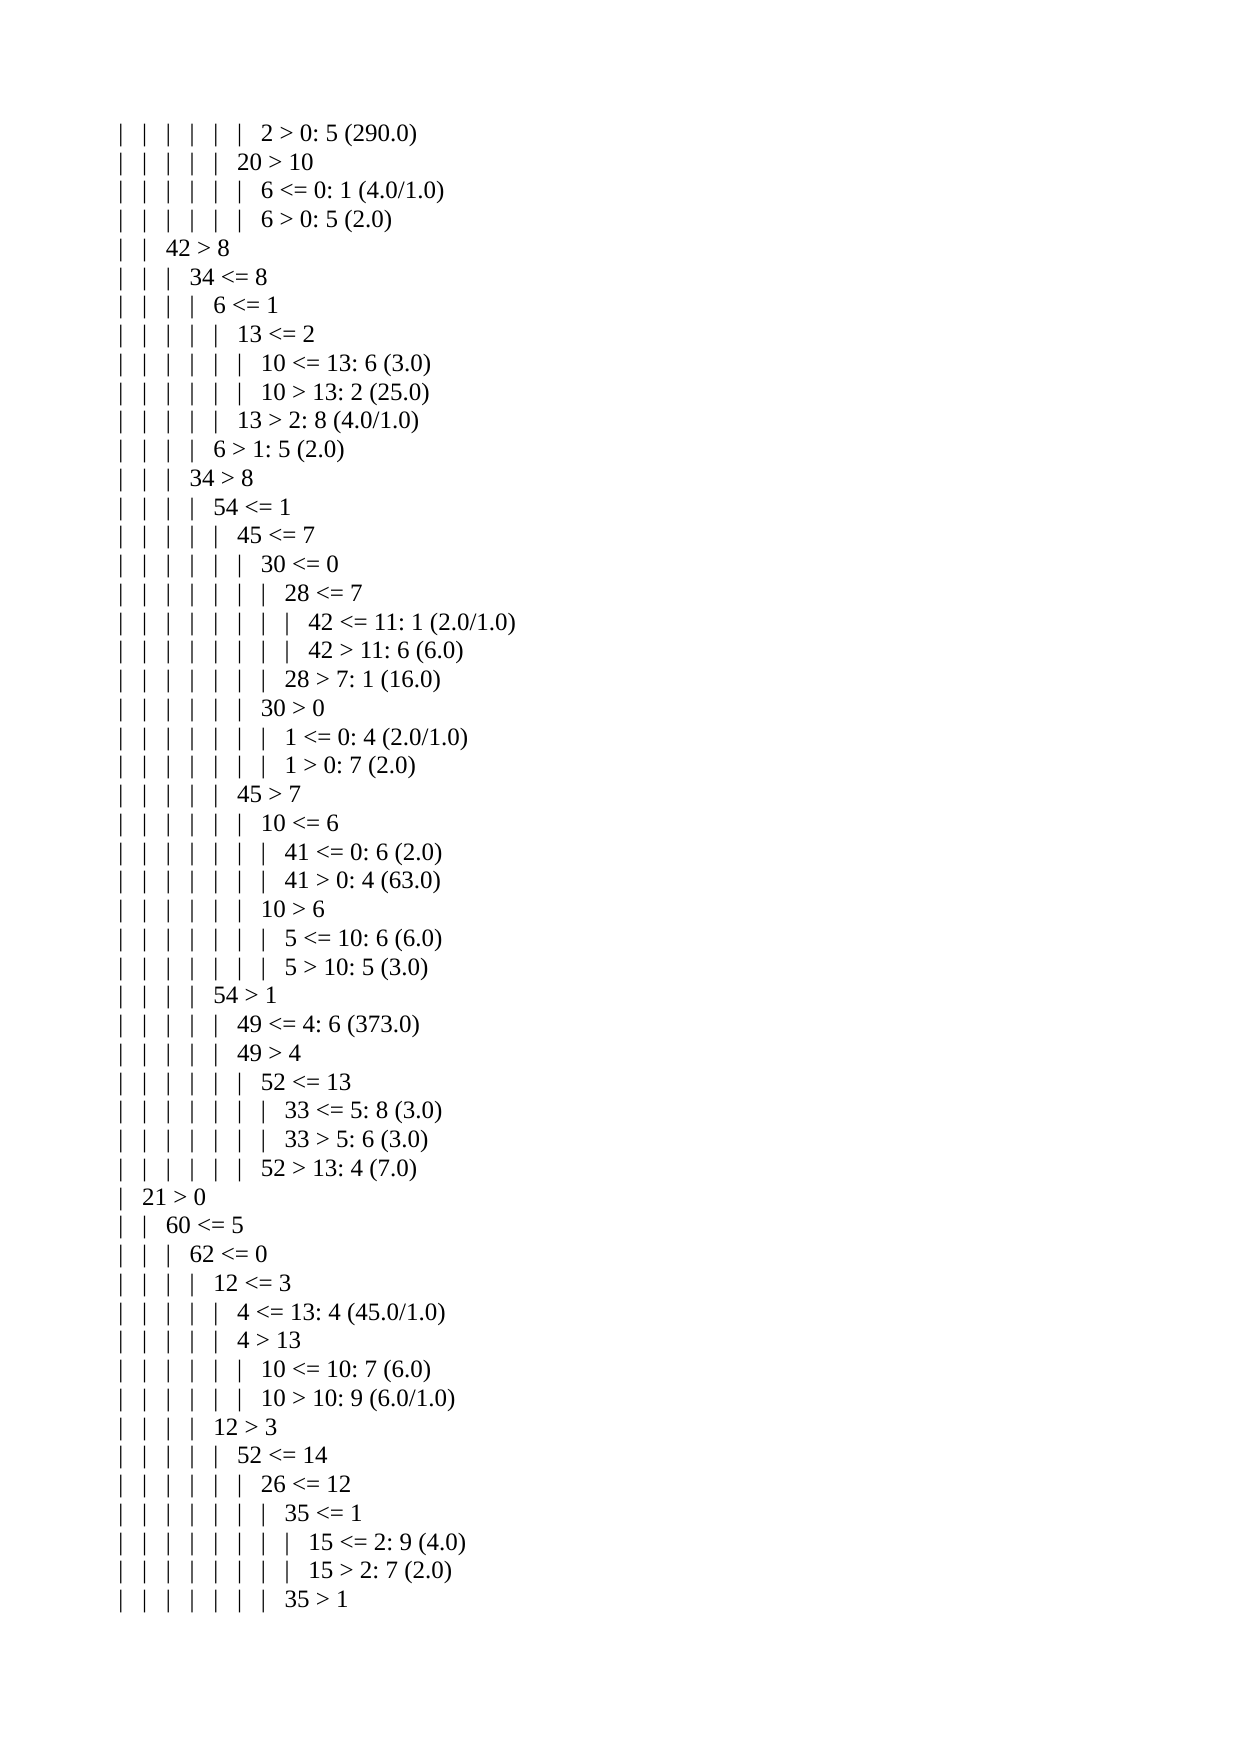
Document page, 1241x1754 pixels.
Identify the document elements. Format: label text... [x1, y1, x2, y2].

text | | | | | | 2 > 0: 5 (290.0) [118, 118, 1122, 147]
text | | | | 6 <= 1 [118, 291, 1122, 319]
text | | | 34 > 8 [118, 463, 1122, 492]
text | | | | | | | 5 > 10: 5 (3.0) [118, 952, 1122, 981]
text | | | | | 45 <= 7 [118, 521, 1122, 549]
text | | | | 12 <= 3 [118, 1268, 1122, 1297]
text | | | | | | 10 > 10: 9 (6.0/1.0) [118, 1383, 1122, 1412]
text | | | | | 13 <= 2 [118, 319, 1122, 348]
text | | | | | 20 > 10 [118, 147, 1122, 176]
text | | | | | | | | 15 > 2: 7 (2.0) [118, 1556, 1122, 1584]
text | | | | | | | 5 <= 10: 6 (6.0) [118, 923, 1122, 952]
text | | | | | | 6 <= 0: 1 (4.0/1.0) [118, 176, 1122, 204]
text | | | | | 45 > 7 [118, 779, 1122, 808]
text | | | | | 49 <= 4: 6 (373.0) [118, 1009, 1122, 1038]
text | | | | | 13 > 2: 8 (4.0/1.0) [118, 406, 1122, 434]
text | | | | | | | 33 > 5: 6 (3.0) [118, 1124, 1122, 1153]
text | | | 62 <= 0 [118, 1239, 1122, 1268]
text | | | | 54 <= 1 [118, 492, 1122, 521]
text | | | | | | 10 > 6 [118, 894, 1122, 923]
text | | | | | | 30 > 0 [118, 693, 1122, 722]
text | | | | | 4 <= 13: 4 (45.0/1.0) [118, 1297, 1122, 1326]
text | 21 > 0 [118, 1182, 1122, 1211]
text | | | 34 <= 8 [118, 262, 1122, 291]
text | | | | | | 52 > 13: 4 (7.0) [118, 1153, 1122, 1182]
text | | | | | | 30 <= 0 [118, 549, 1122, 578]
text | | | | | | 52 <= 13 [118, 1067, 1122, 1096]
text | | | | 12 > 3 [118, 1412, 1122, 1441]
text | | | | | | | | 42 > 11: 6 (6.0) [118, 636, 1122, 664]
text | | | | | | 10 <= 10: 7 (6.0) [118, 1354, 1122, 1383]
text | | | | | | 10 <= 13: 6 (3.0) [118, 348, 1122, 377]
text | | | | | | | 28 > 7: 1 (16.0) [118, 664, 1122, 693]
text | | | | | 4 > 13 [118, 1326, 1122, 1354]
text | | | | | | 10 > 13: 2 (25.0) [118, 377, 1122, 406]
text | | | | | | | 41 > 0: 4 (63.0) [118, 866, 1122, 894]
text | | | | | | | | 42 <= 11: 1 (2.0/1.0) [118, 607, 1122, 636]
text | | | | | 52 <= 14 [118, 1441, 1122, 1469]
text | | | | | | | 1 > 0: 7 (2.0) [118, 751, 1122, 779]
text | | 60 <= 5 [118, 1211, 1122, 1239]
text | | | | | | | 1 <= 0: 4 (2.0/1.0) [118, 722, 1122, 751]
text | | | | | | | 33 <= 5: 8 (3.0) [118, 1096, 1122, 1124]
text | | | | 6 > 1: 5 (2.0) [118, 434, 1122, 463]
text | | | | | | 6 > 0: 5 (2.0) [118, 204, 1122, 233]
text | | | | | | | 28 <= 7 [118, 578, 1122, 607]
text | | | | 54 > 1 [118, 981, 1122, 1009]
text | | | | | | 26 <= 12 [118, 1469, 1122, 1498]
text | | | | | | | 41 <= 0: 6 (2.0) [118, 837, 1122, 866]
text | | | | | | | 35 <= 1 [118, 1498, 1122, 1527]
text | | | | | | 10 <= 6 [118, 808, 1122, 837]
text | | | | | | | | 15 <= 2: 9 (4.0) [118, 1527, 1122, 1556]
text | | | | | | | 35 > 1 [118, 1584, 1122, 1613]
text | | 42 > 8 [118, 233, 1122, 262]
text | | | | | 49 > 4 [118, 1038, 1122, 1067]
